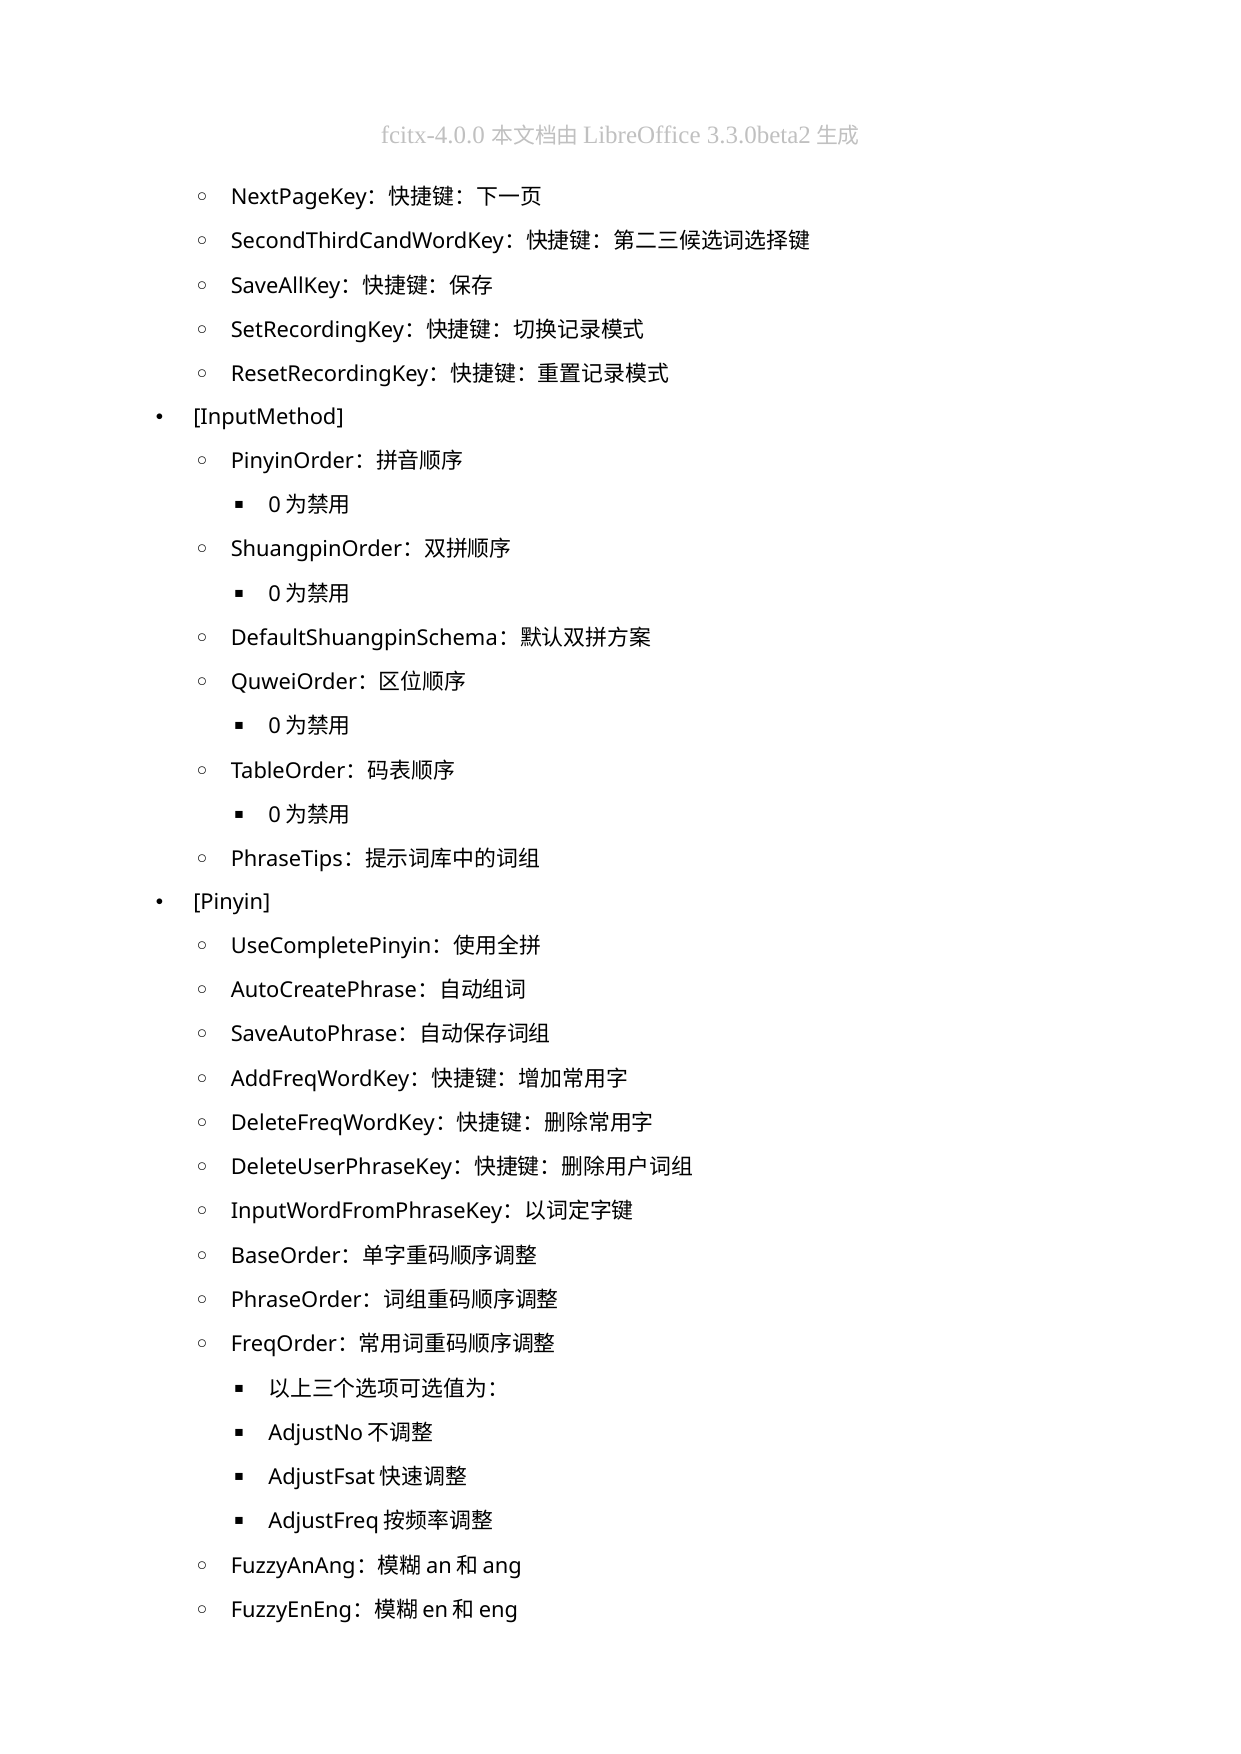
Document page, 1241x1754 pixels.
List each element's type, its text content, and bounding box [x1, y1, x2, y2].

list FuzzyEnEng：模糊en和eng [193, 1592, 1122, 1624]
list DeleteUserPhraseKey：快捷键：删除用户词组 [193, 1149, 1122, 1181]
list DeleteFreqWordKey：快捷键：删除常用字 [193, 1105, 1122, 1137]
list ShuangpinOrder：双拼顺序 [193, 531, 1122, 563]
list SecondThirdCandWordKey：快捷键：第二三候选词选择键 [193, 223, 1122, 255]
list PinyinOrder：拼音顺序 [193, 443, 1122, 475]
list FreqOrder：常用词重码顺序调整 [193, 1326, 1122, 1358]
list PhraseTips：提示词库中的词组 [193, 841, 1122, 873]
list FuzzyAnAng：模糊an和ang [193, 1548, 1122, 1579]
list BaseOrder：单字重码顺序调整 [193, 1238, 1122, 1269]
list SaveAutoPhrase：自动保存词组 [193, 1016, 1122, 1048]
list 0为禁用 [231, 487, 1122, 519]
list 0为禁用 [231, 576, 1122, 607]
list ResetRecordingKey：快捷键：重置记录模式 [193, 356, 1122, 388]
list AddFreqWordKey：快捷键：增加常用字 [193, 1061, 1122, 1092]
list QuweiOrder：区位顺序 [193, 664, 1122, 696]
list AdjustFreq按频率调整 [231, 1503, 1122, 1535]
list 以上三个选项可选值为： [231, 1371, 1122, 1402]
list AutoCreatePhrase：自动组词 [193, 972, 1122, 1004]
list NextPageKey：快捷键：下一页 [193, 179, 1122, 211]
list SetRecordingKey：快捷键：切换记录模式 [193, 312, 1122, 344]
list AdjustNo不调整 [231, 1415, 1122, 1447]
list AdjustFsat快速调整 [231, 1459, 1122, 1491]
list TableOrder：码表顺序 [193, 753, 1122, 784]
list 0为禁用 [231, 708, 1122, 740]
list SaveAllKey：快捷键：保存 [193, 268, 1122, 299]
list 0为禁用 [231, 797, 1122, 829]
list [Pinyin] [156, 886, 1122, 915]
list DefaultShuangpinSchema：默认双拼方案 [193, 620, 1122, 652]
list [InputMethod] [156, 401, 1122, 430]
list PhraseOrder：词组重码顺序调整 [193, 1282, 1122, 1314]
list UseCompletePinyin：使用全拼 [193, 928, 1122, 960]
list InputWordFromPhraseKey：以词定字键 [193, 1193, 1122, 1225]
